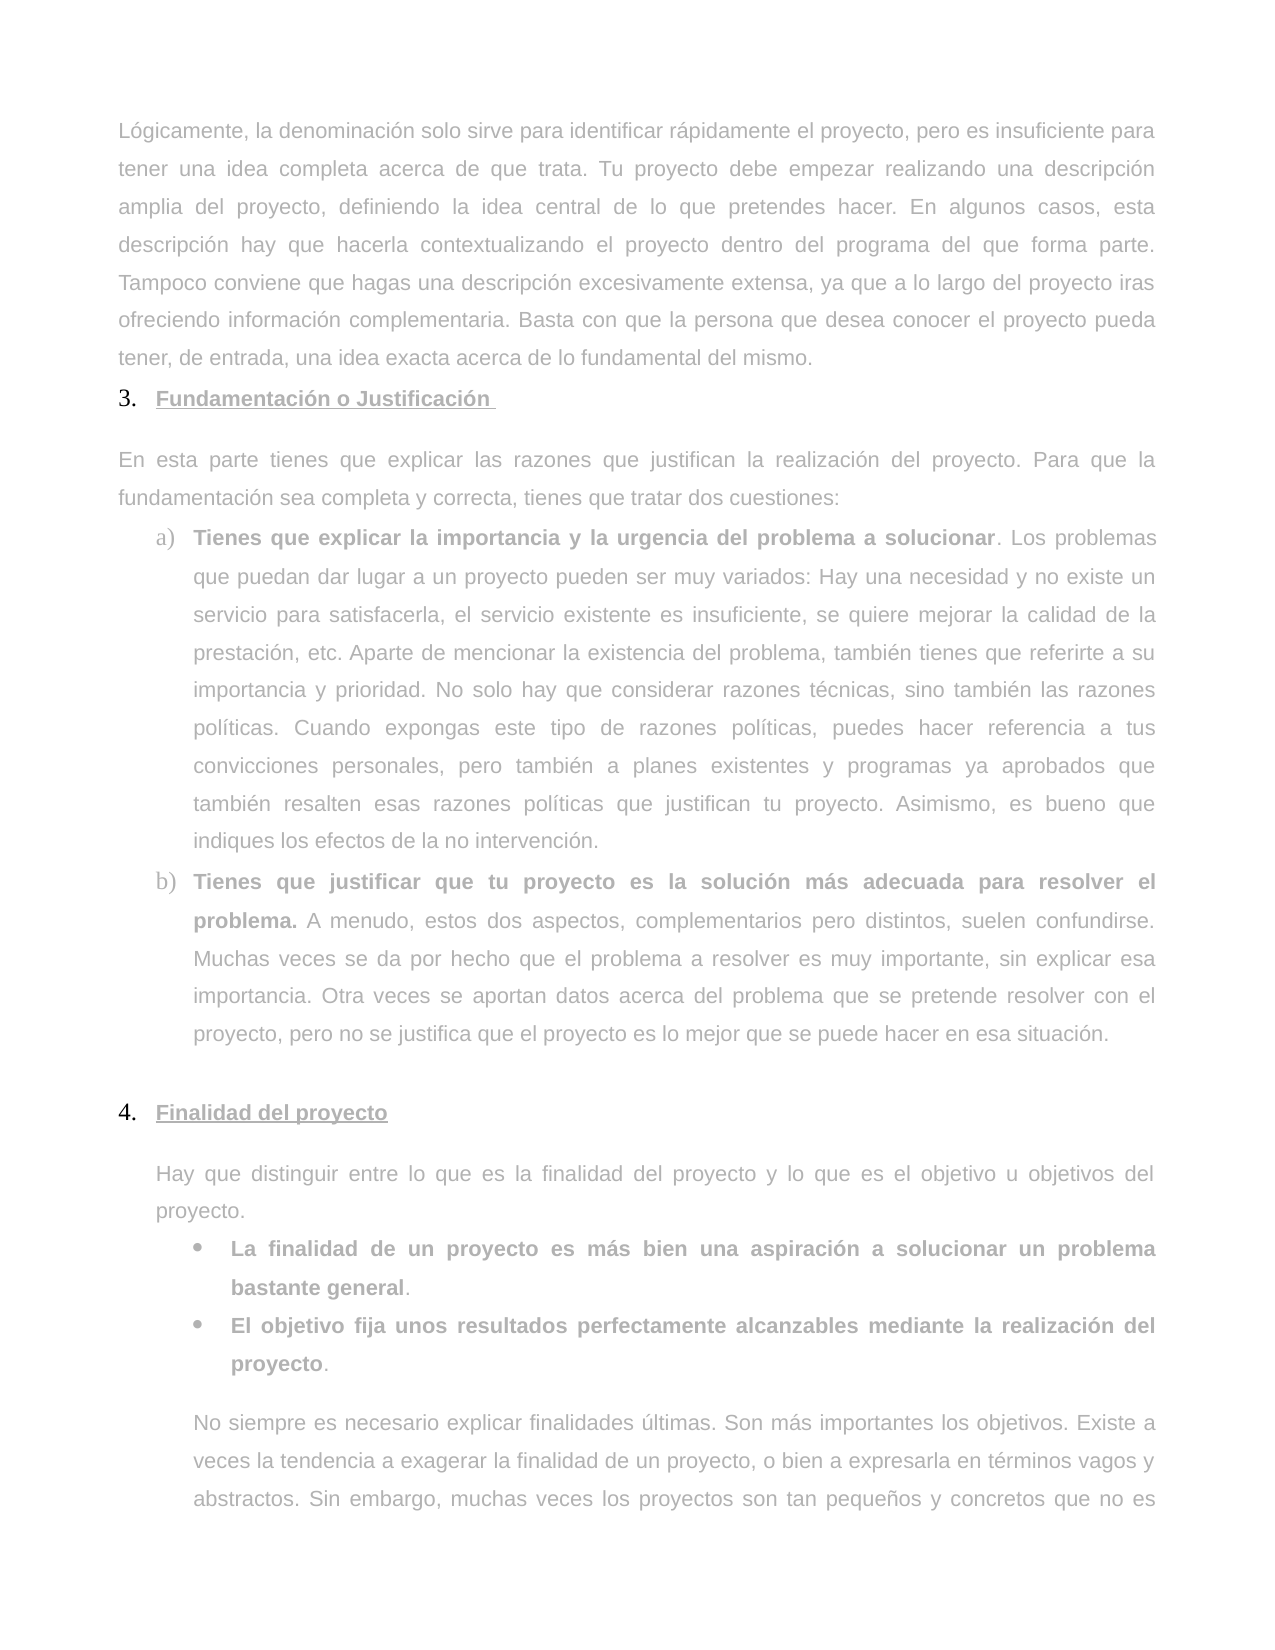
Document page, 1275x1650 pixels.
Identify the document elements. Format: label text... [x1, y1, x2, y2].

text Lógicamente, la denominación solo sirve para identificar rápidamente el proyecto, pero es insuficiente para tener una idea completa acerca de que trata. Tu proyecto debe empezar realizando una descripción amplia del proyecto, definiendo la idea central de lo que pretendes hacer. En algunos casos, esta descripción hay que hacerla contextualizando el proyecto dentro del programa del que forma parte. Tampoco conviene que hagas una descripción excesivamente extensa, ya que a lo largo del proyecto iras ofreciendo información complementaria. Basta con que la persona que desea conocer el proyecto pueda tener, de entrada, una idea exacta acerca de lo fundamental del mismo. [118, 118, 1157, 370]
text Hay que distinguir entre lo que es la finalidad del proyecto y lo que es el objetivo u objetivos del proyecto. [156, 1161, 1157, 1224]
list Tienes que justificar que tu proyecto es la solución más adecuada para resolver el problema. A menudo, estos dos aspectos, complementarios pero distintos, suelen confundirse. Muchas veces se da por hecho que el problema a resolver es muy importante, sin explicar esa importancia. Otra veces se aportan datos acerca del problema que se pretende resolver con el proyecto, pero no se justifica que el proyecto es lo mejor que se puede hacer en esa situación. [156, 866, 1157, 1046]
list Fundamentación o Justificación [118, 383, 1157, 412]
list El objetivo fija unos resultados perfectamente alcanzables mediante la realización del proyecto. [193, 1313, 1157, 1376]
list Tienes que explicar la importancia y la urgencia del problema a solucionar. Los problemas que puedan dar lugar a un proyecto pueden ser muy variados: Hay una necesidad y no existe un servicio para satisfacerla, el servicio existente es insuficiente, se quiere mejorar la calidad de la prestación, etc. Aparte de mencionar la existencia del problema, también tienes que referirte a su importancia y prioridad. No solo hay que considerar razones técnicas, sino también las razones políticas. Cuando expongas este tipo de razones políticas, puedes hacer referencia a tus convicciones personales, pero también a planes existentes y programas ya aprobados que también resalten esas razones políticas que justifican tu proyecto. Asimismo, es bueno que indiques los efectos de la no intervención. [156, 522, 1157, 854]
text En esta parte tienes que explicar las razones que justifican la realización del proyecto. Para que la fundamentación sea completa y correcta, tienes que tratar dos cuestiones: [118, 447, 1157, 510]
text No siempre es necesario explicar finalidades últimas. Son más importantes los objetivos. Existe a veces la tendencia a exagerar la finalidad de un proyecto, o bien a expresarla en términos vagos y abstractos. Sin embargo, muchas veces los proyectos son tan pequeños y concretos que no es [193, 1410, 1157, 1511]
list La finalidad de un proyecto es más bien una aspiración a solucionar un problema bastante general. [193, 1236, 1157, 1300]
list Finalidad del proyecto [118, 1097, 1157, 1125]
